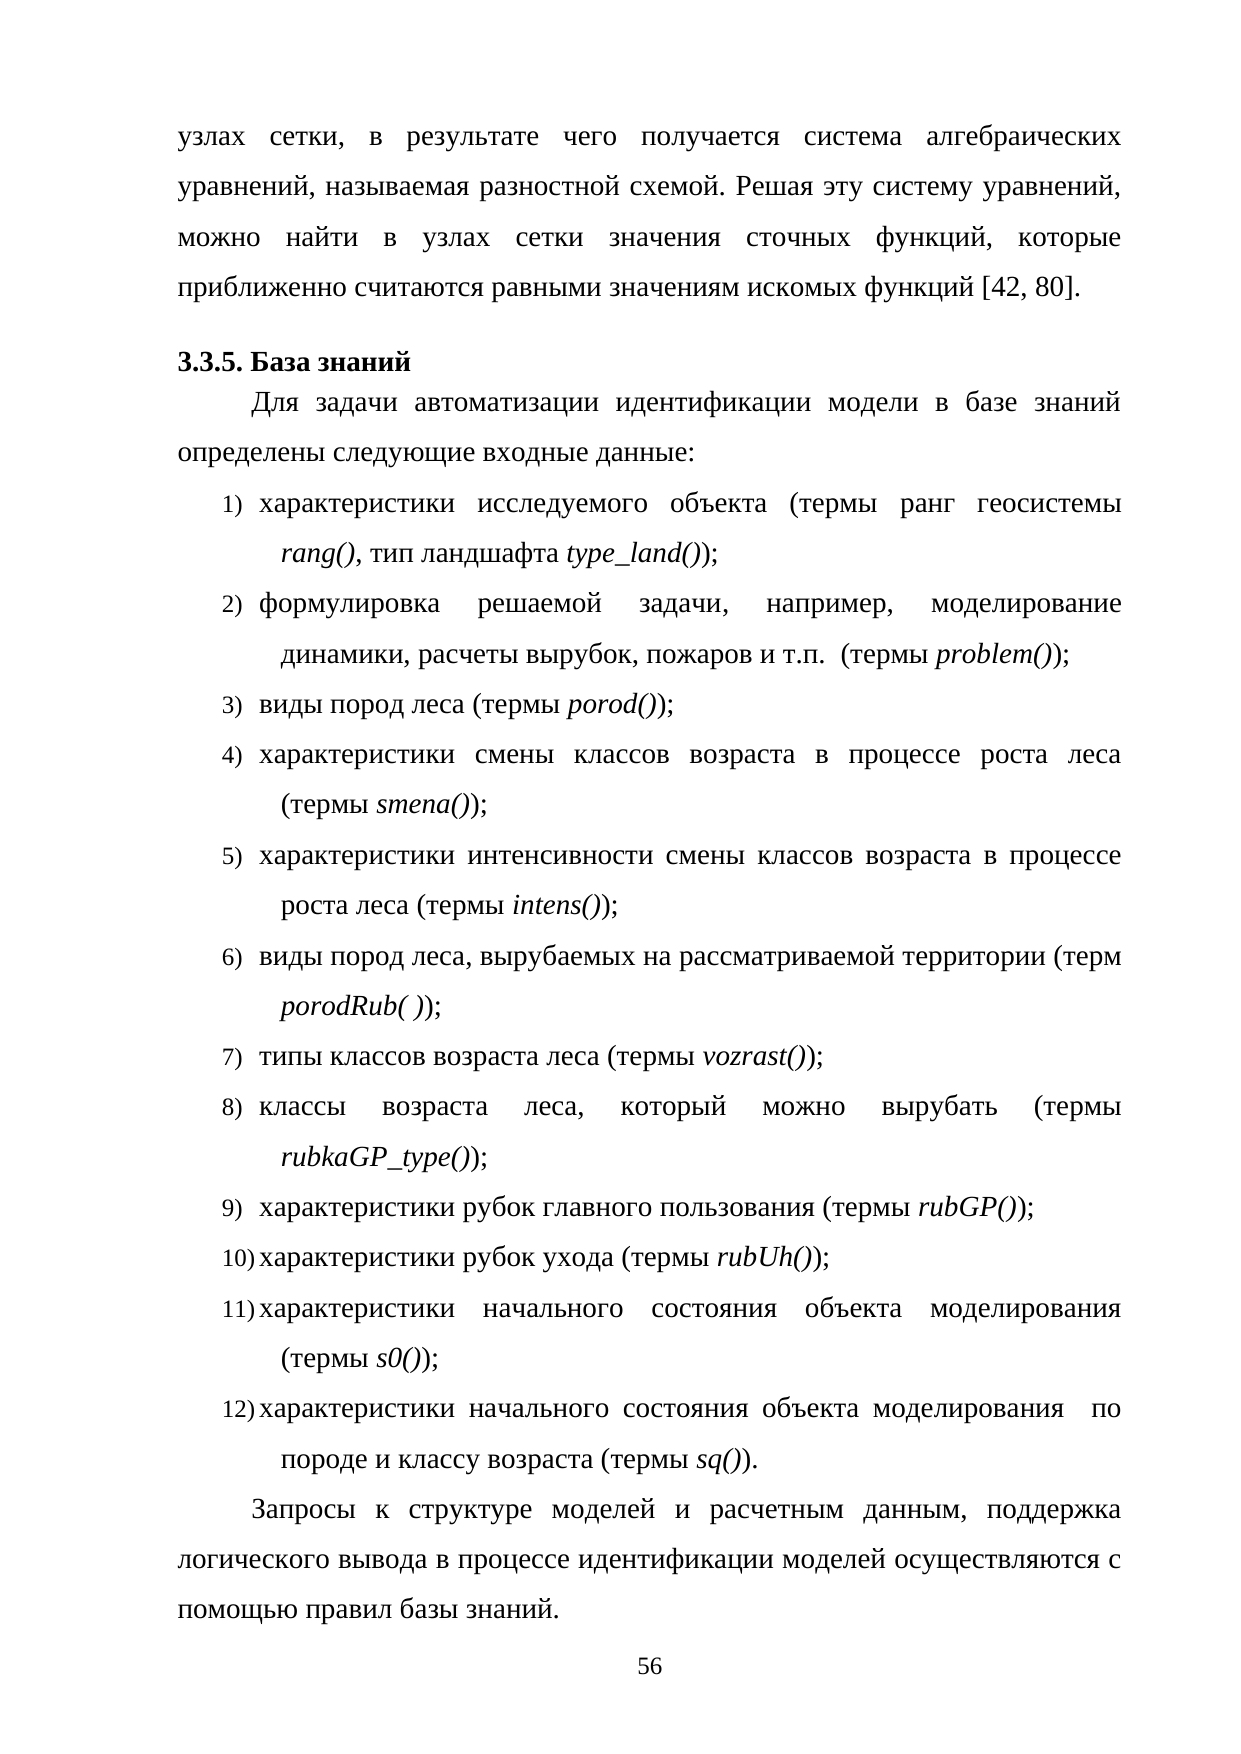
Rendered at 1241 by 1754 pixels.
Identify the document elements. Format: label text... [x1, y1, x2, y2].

subtitle 3.3.5. База знаний [177, 344, 1122, 378]
text Для задачи автоматизации идентификации модели в базе знаний определены следующие входные данные: [177, 384, 1122, 468]
list характеристики рубок ухода (термы rubUh()); [222, 1239, 1122, 1273]
list формулировка решаемой задачи, например, моделирование динамики, расчеты вырубок, пожаров и т.п. (термы problem()); [222, 585, 1122, 669]
list типы классов возраста леса (термы vozrast()); [222, 1038, 1122, 1072]
list виды пород леса, вырубаемых на рассматриваемой территории (терм porodRub( )); [222, 938, 1122, 1021]
list характеристики смены классов возраста в процессе роста леса (термы smena()); [222, 736, 1122, 820]
list классы возраста леса, который можно вырубать (термы rubkaGP_type()); [222, 1088, 1122, 1172]
text Запросы к структуре моделей и расчетным данным, поддержка логического вывода в процессе идентификации моделей осуществляются с помощью правил базы знаний. [177, 1491, 1122, 1625]
list характеристики начального состояния объекта моделирования по породе и классу возраста (термы sq()). [222, 1390, 1122, 1474]
list характеристики начального состояния объекта моделирования (термы s0()); [222, 1290, 1122, 1374]
list виды пород леса (термы porod()); [222, 686, 1122, 719]
text узлах сетки, в результате чего получается система алгебраических уравнений, называемая разностной схемой. Решая эту систему уравнений, можно найти в узлах сетки значения сточных функций, которые приближенно считаются равными значениям искомых функций [42, 80]. [177, 118, 1122, 303]
list характеристики интенсивности смены классов возраста в процессе роста леса (термы intens()); [222, 837, 1122, 921]
list характеристики рубок главного пользования (термы rubGP()); [222, 1189, 1122, 1223]
list характеристики исследуемого объекта (термы ранг геосистемы rang(), тип ландшафта type_land()); [222, 485, 1122, 569]
